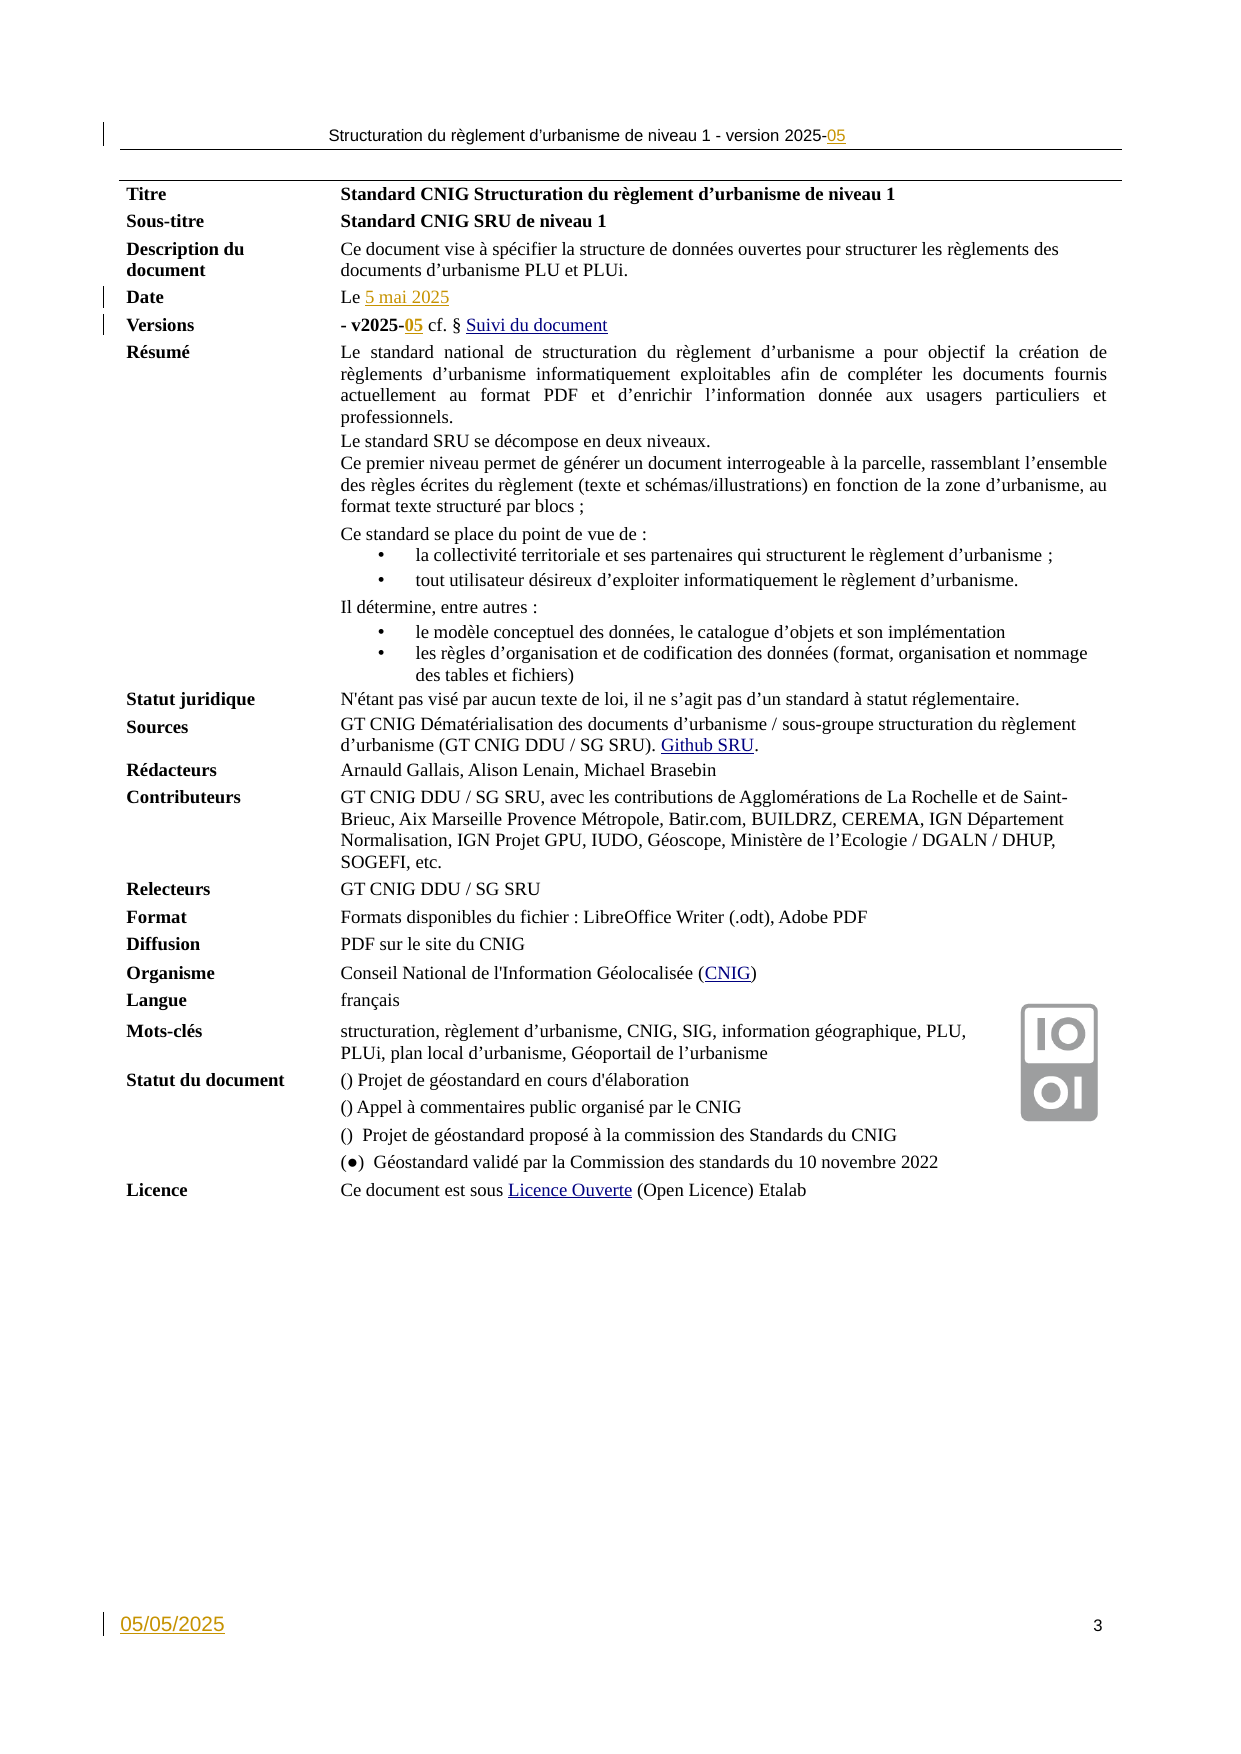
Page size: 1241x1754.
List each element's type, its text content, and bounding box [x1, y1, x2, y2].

table_cell Date [119, 284, 333, 311]
table_cell Statut du document [119, 1066, 333, 1176]
table_cell Formats disponibles du fichier : LibreOffice Writer (.odt), Adobe PDF [333, 903, 1122, 930]
table_cell Diffusion [119, 930, 333, 959]
table_cell Format [119, 903, 333, 930]
table_cell PDF sur le site du CNIG [333, 930, 1122, 959]
table_cell Relecteurs [119, 875, 333, 903]
table_cell Ce document est sous Licence Ouverte (Open Licence) Etalab [333, 1176, 992, 1203]
table_cell Sources [119, 713, 333, 756]
table_cell Sous-titre [119, 207, 333, 234]
table_cell Résumé [119, 338, 333, 685]
table_cell français [333, 986, 992, 1017]
table_cell Standard CNIG SRU de niveau 1 [333, 207, 1122, 234]
table_cell Description du document [119, 235, 333, 283]
table_cell Conseil National de l'Information Géolocalisée (CNIG) [333, 959, 992, 986]
table_cell Organisme [119, 959, 333, 986]
table_cell Versions [119, 311, 333, 338]
table_cell Mots-clés [119, 1017, 333, 1066]
table_cell GT CNIG Dématérialisation des documents d’urbanisme / sous-groupe structuration du règlement d’urbanisme (GT CNIG DDU / SG SRU). Github SRU. [333, 713, 1122, 756]
table_cell N'étant pas visé par aucun texte de loi, il ne s’agit pas d’un standard à statut réglementaire. [333, 685, 1122, 713]
table_header Titre [119, 181, 333, 207]
table_cell Ce document vise à spécifier la structure de données ouvertes pour structurer les règlements des documents d’urbanisme PLU et PLUi. [333, 235, 1122, 283]
picture [1018, 1001, 1101, 1124]
table_cell [993, 959, 1122, 1203]
table_cell - v2025-05 cf. § Suivi du document [333, 311, 1122, 338]
table_cell () Projet de géostandard en cours d'élaboration () Appel à commentaires public organisé par le CNIG () Projet de géostandard proposé à la commission des Standards du CNIG (●) Géostandard validé par la Commission des standards du 10 novembre 2022 [333, 1066, 992, 1176]
table_cell Rédacteurs [119, 756, 333, 783]
table_cell Statut juridique [119, 685, 333, 713]
table_header Standard CNIG Structuration du règlement d’urbanisme de niveau 1 [333, 181, 1122, 207]
table_cell GT CNIG DDU / SG SRU [333, 875, 1122, 903]
table_cell GT CNIG DDU / SG SRU, avec les contributions de Agglomérations de La Rochelle et de Saint-Brieuc, Aix Marseille Provence Métropole, Batir.com, BUILDRZ, CEREMA, IGN Département Normalisation, IGN Projet GPU, IUDO, Géoscope, Ministère de l’Ecologie / DGALN / DHUP, SOGEFI, etc. [333, 783, 1122, 875]
table_cell Licence [119, 1176, 333, 1203]
table_cell Le 5 mai 2025 [333, 284, 1122, 311]
table_cell Le standard national de structuration du règlement d’urbanisme a pour objectif la création de règlements d’urbanisme informatiquement exploitables afin de compléter les documents fournis actuellement au format PDF et d’enrichir l’information donnée aux usagers particuliers et professionnels. Le standard SRU se décompose en deux niveaux. Ce premier niveau permet de générer un document interrogeable à la parcelle, rassemblant l’ensemble des règles écrites du règlement (texte et schémas/illustrations) en fonction de la zone d’urbanisme, au format texte structuré par blocs ; Ce standard se place du point de vue de : la collectivité territoriale et ses partenaires qui structurent le règlement d’urbanisme ; tout utilisateur désireux d’exploiter informatiquement le règlement d’urbanisme. Il détermine, entre autres : le modèle conceptuel des données, le catalogue d’objets et son implémentation les règles d’organisation et de codification des données (format, organisation et nommage des tables et fichiers) [333, 338, 1122, 685]
table_cell structuration, règlement d’urbanisme, CNIG, SIG, information géographique, PLU, PLUi, plan local d’urbanisme, Géoportail de l’urbanisme [333, 1017, 992, 1066]
table_cell Arnauld Gallais, Alison Lenain, Michael Brasebin [333, 756, 1122, 783]
table_cell Langue [119, 986, 333, 1017]
table_cell Contributeurs [119, 783, 333, 875]
